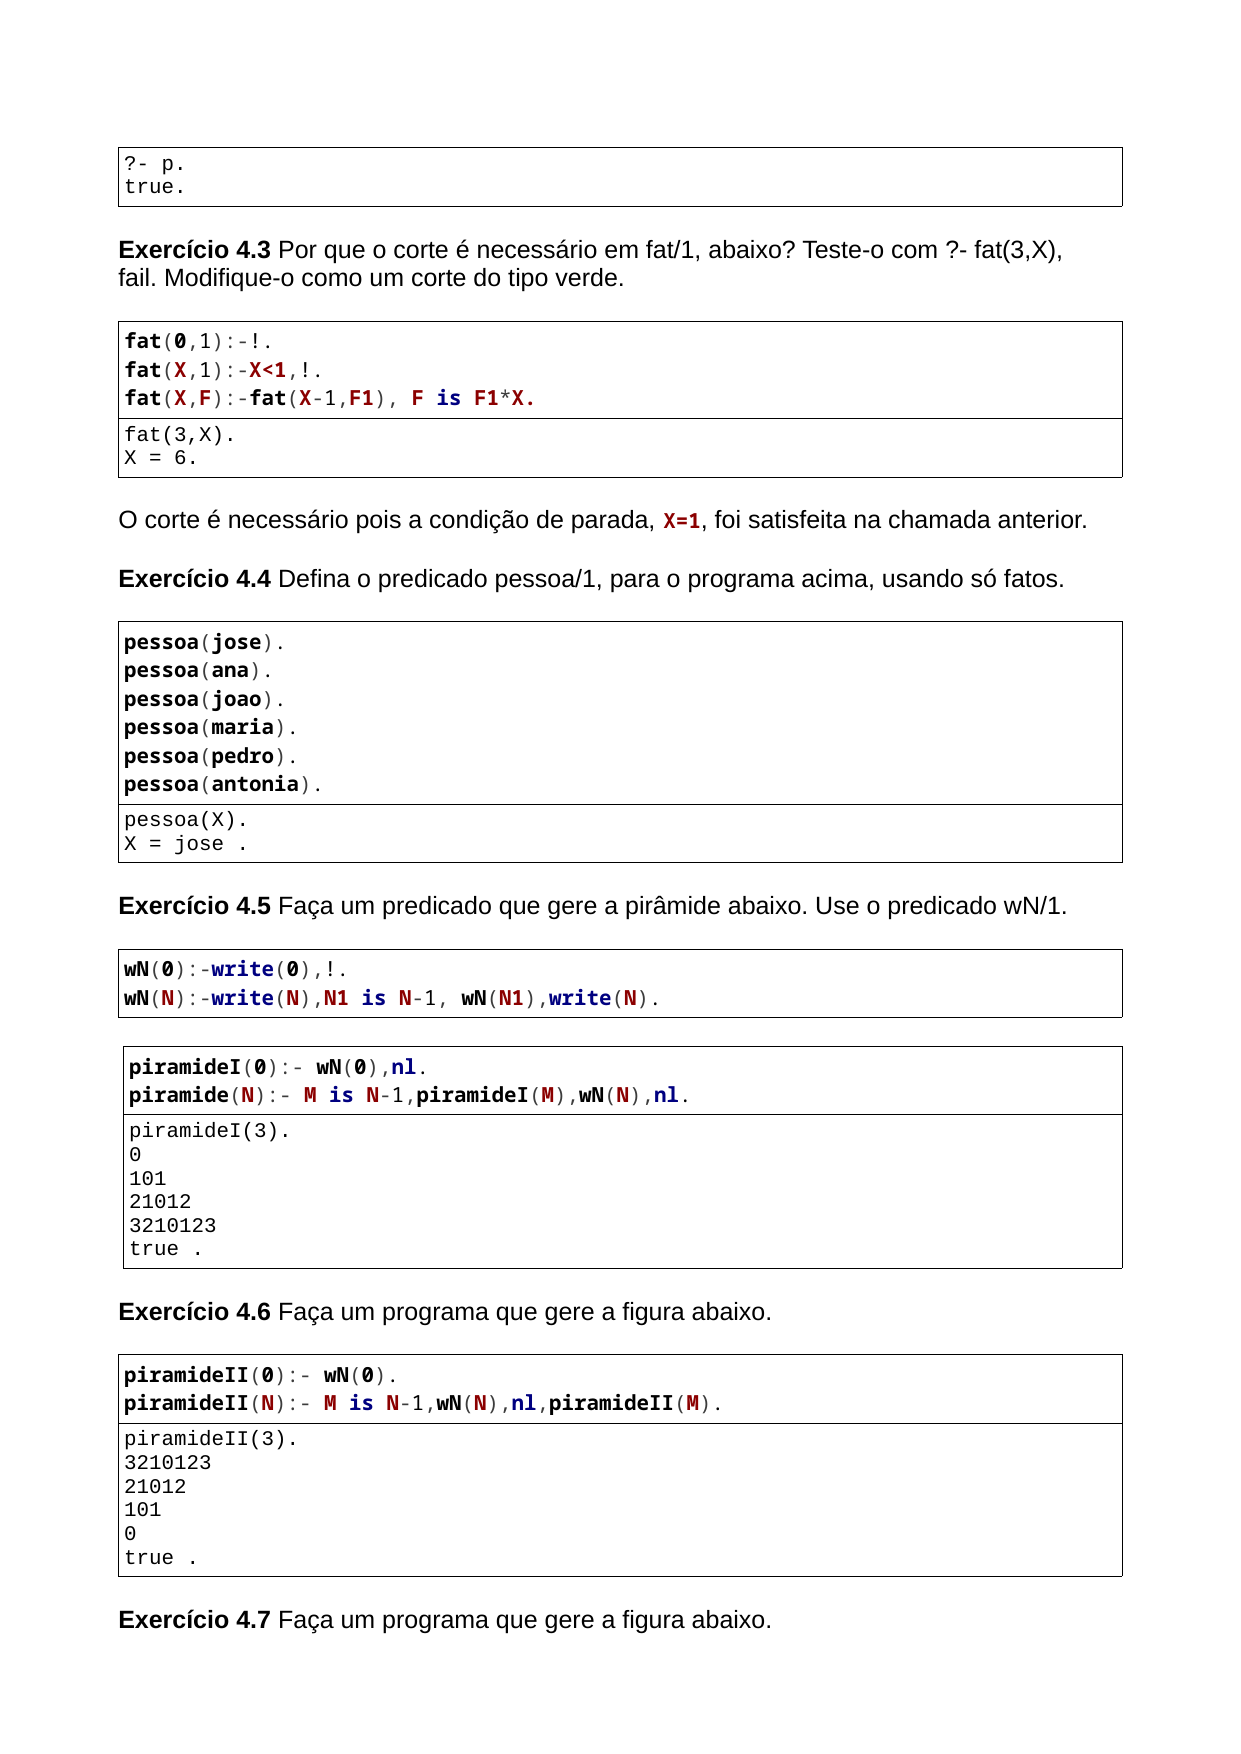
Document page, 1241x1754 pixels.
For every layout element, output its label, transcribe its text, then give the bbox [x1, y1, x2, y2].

table_header wN(0):-write(0),!. wN(N):-write(N),N1 is N-1, wN(N1),write(N). [119, 950, 1122, 1017]
table_header ?- p. true. [119, 148, 1122, 206]
text fail. Modifique-o como um corte do tipo verde. [118, 263, 1122, 292]
text O corte é necessário pois a condição de parada, X=1, foi satisfeita na chamada anterior. [118, 505, 1122, 535]
table_cell fat(3,X). X = 6. [119, 419, 1122, 477]
text Exercício 4.5 Faça um predicado que gere a pirâmide abaixo. Use o predicado wN/1. [118, 891, 1122, 920]
table_cell piramideI(3). 0 101 21012 3210123 true . [124, 1115, 1122, 1268]
text Exercício 4.6 Faça um programa que gere a figura abaixo. [118, 1297, 1122, 1325]
table_header fat(0,1):-!. fat(X,1):-X<1,!. fat(X,F):-fat(X-1,F1), F is F1*X. [119, 322, 1122, 418]
text Exercício 4.4 Defina o predicado pessoa/1, para o programa acima, usando só fatos. [118, 564, 1122, 592]
table_cell piramideII(3). 3210123 21012 101 0 true . [119, 1424, 1122, 1576]
table_header piramideI(0):- wN(0),nl. piramide(N):- M is N-1,piramideI(M),wN(N),nl. [124, 1047, 1122, 1114]
table_cell pessoa(X). X = jose . [119, 805, 1122, 862]
table_header piramideII(0):- wN(0). piramideII(N):- M is N-1,wN(N),nl,piramideII(M). [119, 1355, 1122, 1423]
text Exercício 4.3 Por que o corte é necessário em fat/1, abaixo? Teste-o com ?- fat(3,X), [118, 234, 1122, 263]
text Exercício 4.7 Faça um programa que gere a figura abaixo. [118, 1605, 1122, 1634]
table_header pessoa(jose). pessoa(ana). pessoa(joao). pessoa(maria). pessoa(pedro). pessoa(antonia). [119, 622, 1122, 803]
